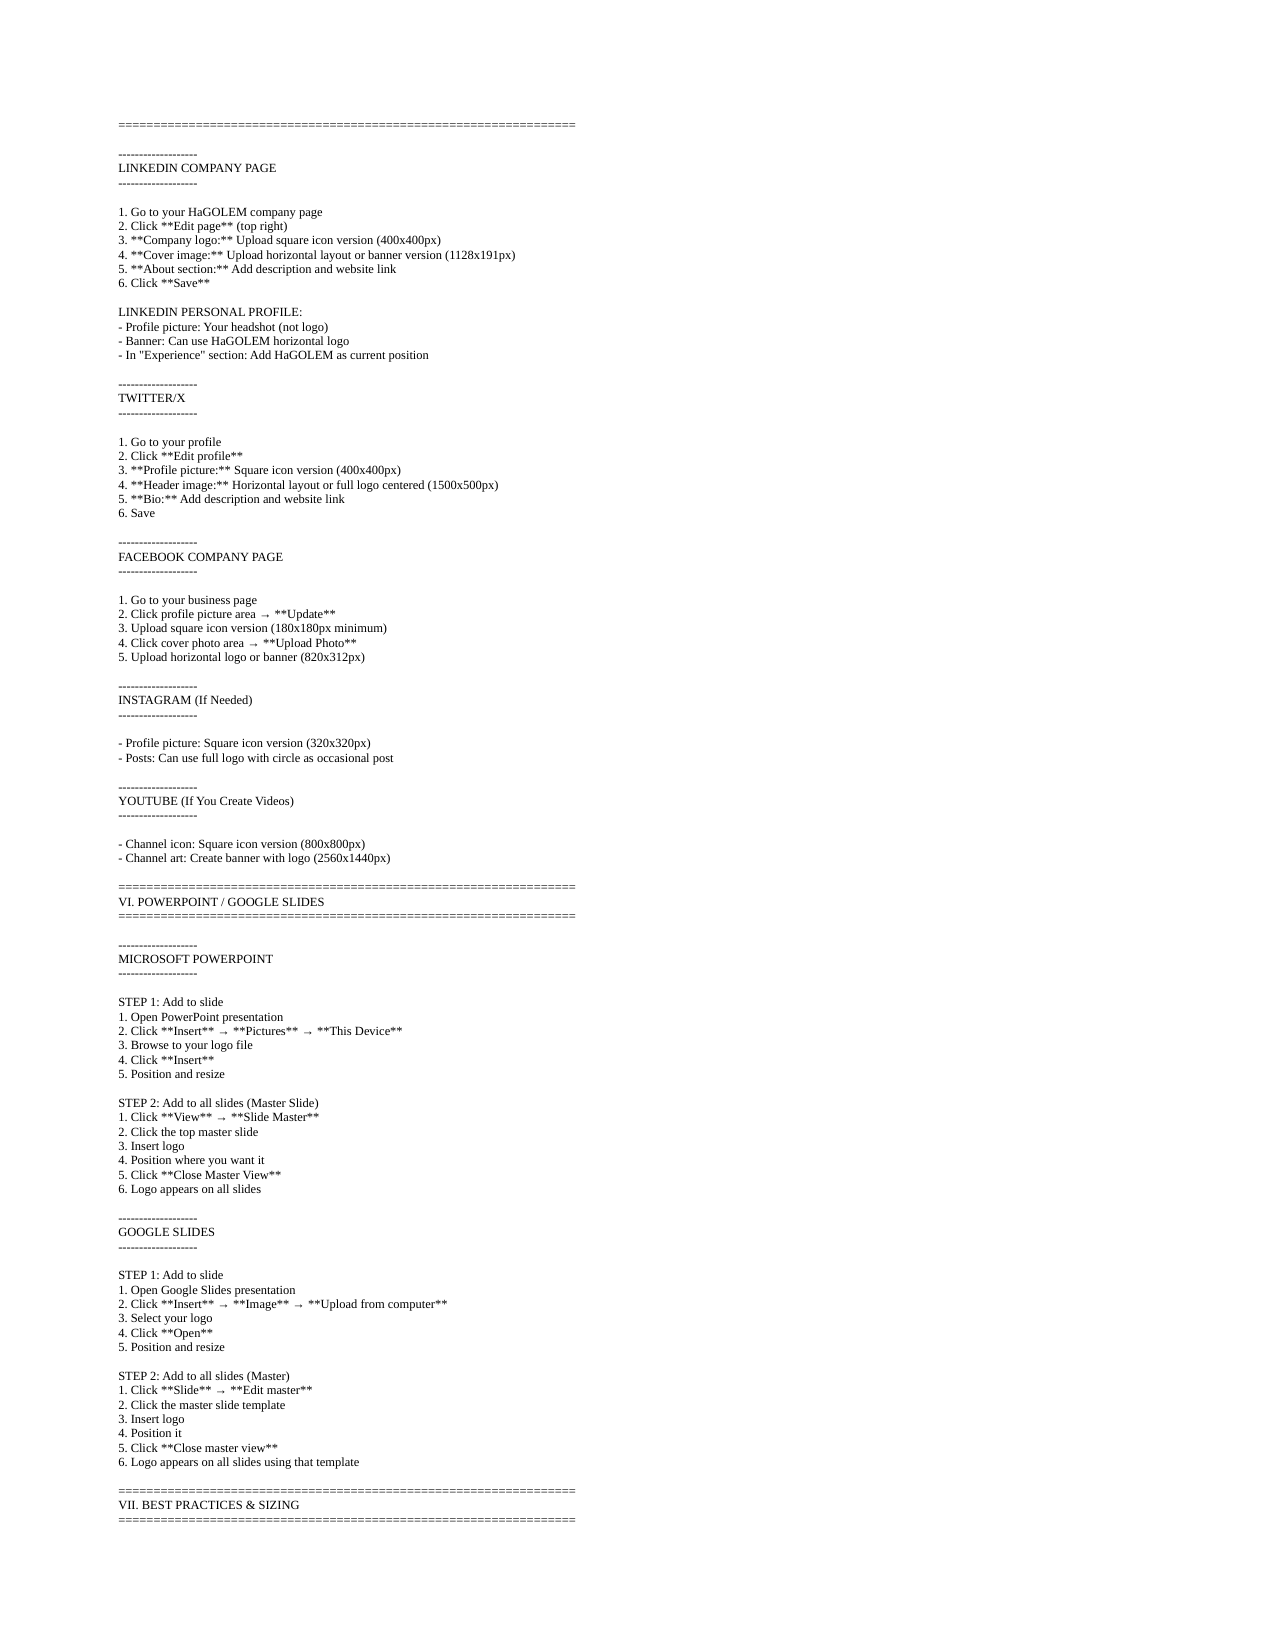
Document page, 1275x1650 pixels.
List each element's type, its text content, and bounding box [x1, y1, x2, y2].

text TWITTER/X [118, 391, 1157, 406]
text 3. Insert logo [118, 1139, 1157, 1153]
text 5. Click **Close Master View** [118, 1167, 1157, 1182]
text 1. Open PowerPoint presentation [118, 1009, 1157, 1024]
text ------------------- [118, 966, 1157, 981]
text LINKEDIN COMPANY PAGE [118, 161, 1157, 176]
text VI. POWERPOINT / GOOGLE SLIDES [118, 894, 1157, 909]
text - Profile picture: Square icon version (320x320px) [118, 736, 1157, 751]
text STEP 1: Add to slide [118, 1268, 1157, 1282]
text ================================================================= [118, 880, 1157, 894]
text 2. Click **Edit profile** [118, 449, 1157, 463]
text ------------------- [118, 808, 1157, 822]
text LINKEDIN PERSONAL PROFILE: [118, 305, 1157, 319]
text 6. Save [118, 506, 1157, 521]
text 6. Click **Save** [118, 276, 1157, 291]
text ------------------- [118, 937, 1157, 952]
text ------------------- [118, 176, 1157, 190]
text ================================================================= [118, 1512, 1157, 1527]
text ------------------- [118, 679, 1157, 693]
text 2. Click the top master slide [118, 1124, 1157, 1139]
text YOUTUBE (If You Create Videos) [118, 794, 1157, 808]
text 3. **Company logo:** Upload square icon version (400x400px) [118, 233, 1157, 247]
text ------------------- [118, 1211, 1157, 1225]
text 2. Click **Insert** → **Pictures** → **This Device** [118, 1024, 1157, 1038]
text 4. **Header image:** Horizontal layout or full logo centered (1500x500px) [118, 477, 1157, 492]
text ------------------- [118, 535, 1157, 549]
text 2. Click the master slide template [118, 1397, 1157, 1412]
text 1. Go to your business page [118, 592, 1157, 607]
text ================================================================= [118, 1484, 1157, 1498]
text 6. Logo appears on all slides using that template [118, 1455, 1157, 1469]
text ------------------- [118, 779, 1157, 794]
text 4. Position it [118, 1426, 1157, 1441]
text ------------------- [118, 147, 1157, 161]
text 2. Click profile picture area → **Update** [118, 607, 1157, 621]
text 4. Position where you want it [118, 1153, 1157, 1167]
text - Banner: Can use HaGOLEM horizontal logo [118, 334, 1157, 348]
text STEP 1: Add to slide [118, 995, 1157, 1009]
text 3. Insert logo [118, 1412, 1157, 1426]
text MICROSOFT POWERPOINT [118, 952, 1157, 966]
text 3. Browse to your logo file [118, 1038, 1157, 1052]
text 2. Click **Insert** → **Image** → **Upload from computer** [118, 1297, 1157, 1311]
text 4. **Cover image:** Upload horizontal layout or banner version (1128x191px) [118, 247, 1157, 262]
text 3. Select your logo [118, 1311, 1157, 1326]
text - Posts: Can use full logo with circle as occasional post [118, 751, 1157, 765]
text 5. **Bio:** Add description and website link [118, 492, 1157, 506]
text 1. Click **Slide** → **Edit master** [118, 1383, 1157, 1397]
text 5. Click **Close master view** [118, 1441, 1157, 1455]
text STEP 2: Add to all slides (Master Slide) [118, 1096, 1157, 1110]
text 3. Upload square icon version (180x180px minimum) [118, 621, 1157, 636]
text VII. BEST PRACTICES & SIZING [118, 1498, 1157, 1512]
text ------------------- [118, 707, 1157, 722]
text 6. Logo appears on all slides [118, 1182, 1157, 1196]
text - In "Experience" section: Add HaGOLEM as current position [118, 348, 1157, 362]
text 4. Click **Open** [118, 1326, 1157, 1340]
text FACEBOOK COMPANY PAGE [118, 549, 1157, 564]
text ------------------- [118, 564, 1157, 578]
text INSTAGRAM (If Needed) [118, 693, 1157, 707]
text ================================================================= [118, 118, 1157, 132]
text 2. Click **Edit page** (top right) [118, 219, 1157, 233]
text 3. **Profile picture:** Square icon version (400x400px) [118, 463, 1157, 477]
text ------------------- [118, 1239, 1157, 1254]
text ================================================================= [118, 909, 1157, 923]
text 4. Click cover photo area → **Upload Photo** [118, 636, 1157, 650]
text - Channel icon: Square icon version (800x800px) [118, 837, 1157, 851]
text 1. Go to your profile [118, 434, 1157, 449]
text ------------------- [118, 377, 1157, 391]
text GOOGLE SLIDES [118, 1225, 1157, 1239]
text 5. Position and resize [118, 1340, 1157, 1354]
text 4. Click **Insert** [118, 1052, 1157, 1067]
text - Profile picture: Your headshot (not logo) [118, 319, 1157, 334]
text ------------------- [118, 406, 1157, 420]
text 5. Upload horizontal logo or banner (820x312px) [118, 650, 1157, 664]
text 5. Position and resize [118, 1067, 1157, 1081]
text - Channel art: Create banner with logo (2560x1440px) [118, 851, 1157, 866]
text STEP 2: Add to all slides (Master) [118, 1369, 1157, 1383]
text 1. Open Google Slides presentation [118, 1282, 1157, 1297]
text 5. **About section:** Add description and website link [118, 262, 1157, 276]
text 1. Go to your HaGOLEM company page [118, 204, 1157, 219]
text 1. Click **View** → **Slide Master** [118, 1110, 1157, 1124]
